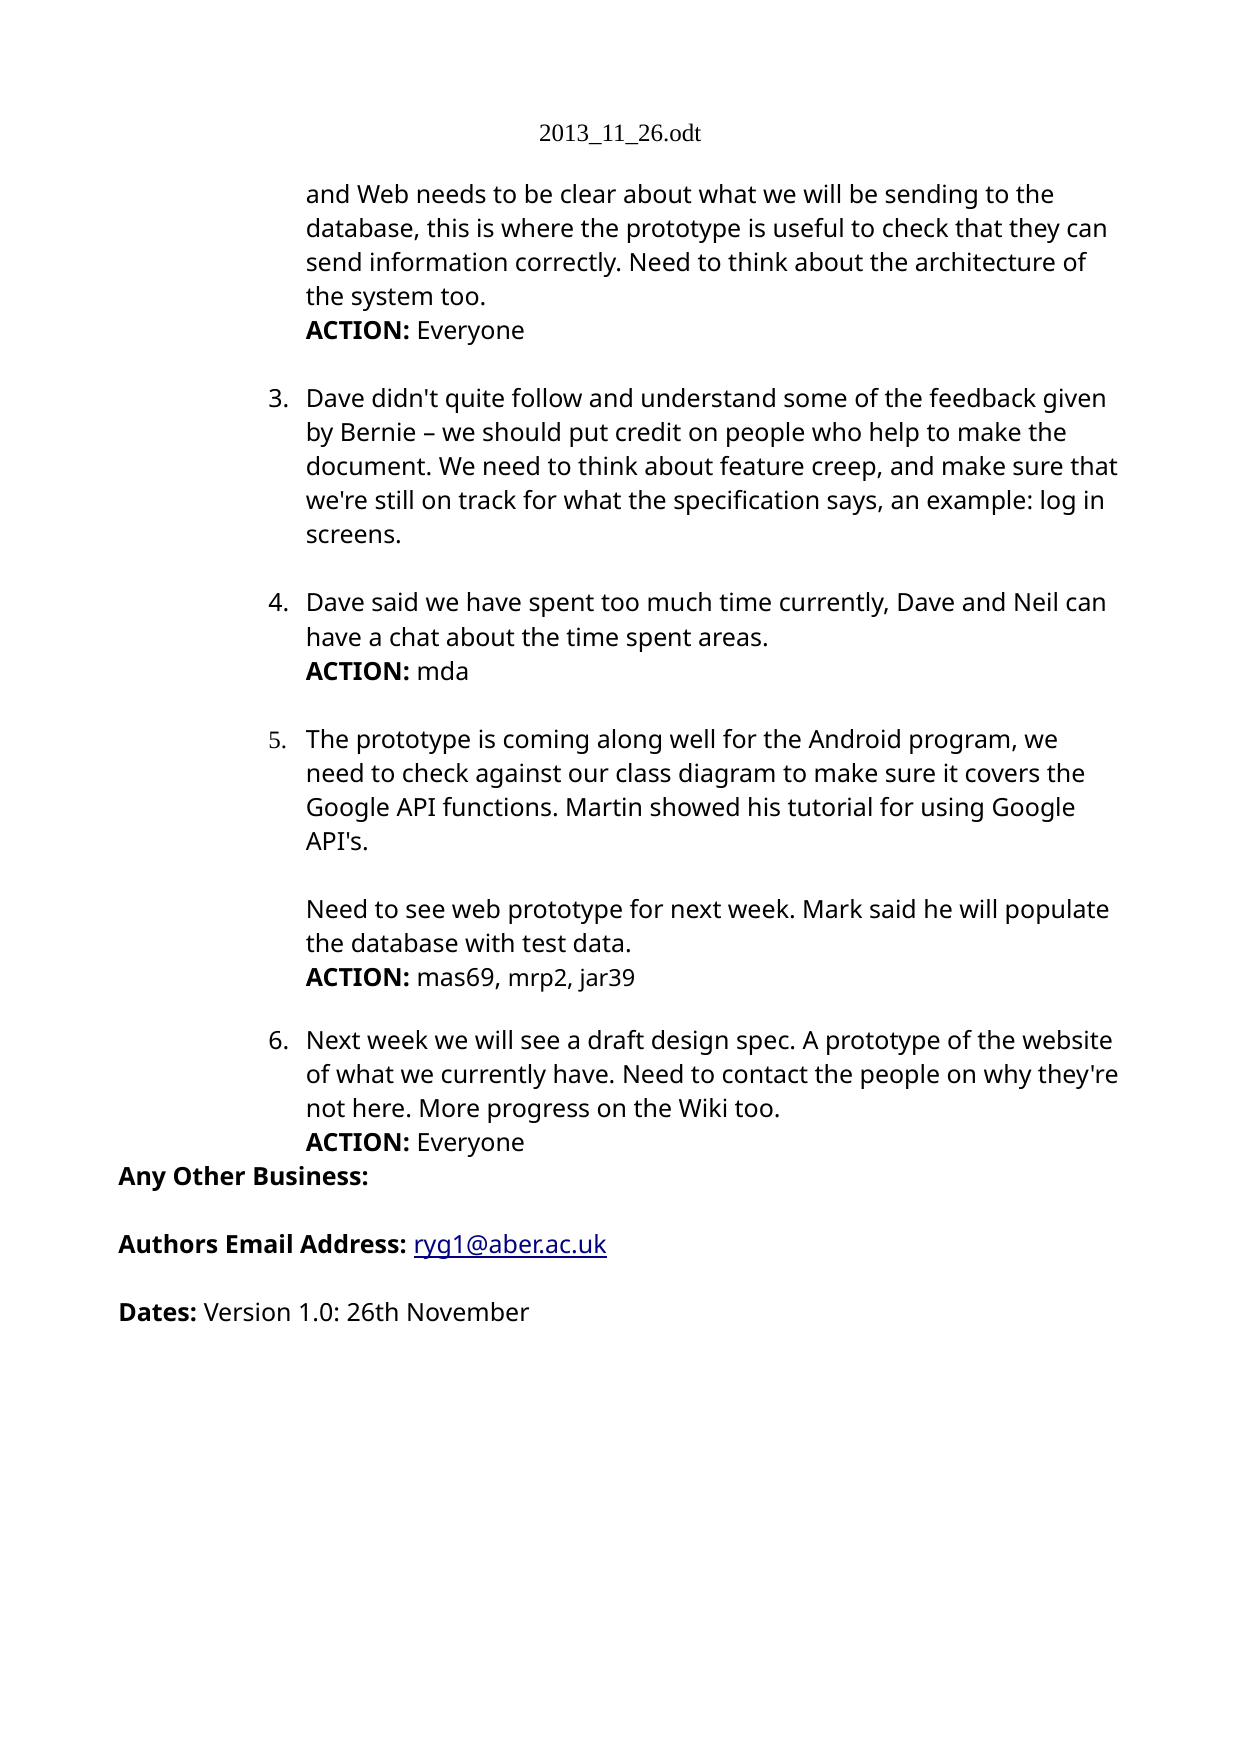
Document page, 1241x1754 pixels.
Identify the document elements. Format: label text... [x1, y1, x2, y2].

list Dave said we have spent too much time currently, Dave and Neil can have a chat about the time spent areas. ACTION: mda [268, 585, 1122, 721]
list and Web needs to be clear about what we will be sending to the database, this is where the prototype is useful to check that they can send information correctly. Need to think about the architecture of the system too. ACTION: Everyone [268, 176, 1122, 347]
list Next week we will see a draft design spec. A prototype of the website of what we currently have. Need to contact the people on why they're not here. More progress on the Wiki too. ACTION: Everyone [268, 1023, 1122, 1159]
text Authors Email Address: ryg1@aber.ac.uk [118, 1227, 1122, 1261]
list Dave didn't quite follow and understand some of the feedback given by Bernie – we should put credit on people who help to make the document. We need to think about feature creep, and make sure that we're still on track for what the specification says, an example: log in screens. [268, 381, 1122, 585]
list The prototype is coming along well for the Android program, we need to check against our class diagram to make sure it covers the Google API functions. Martin showed his tutorial for using Google API's. Need to see web prototype for next week. Mark said he will populate the database with test data. ACTION: mas69, mrp2, jar39 [268, 721, 1122, 1023]
text Dates: Version 1.0: 26th November [118, 1295, 1122, 1329]
text Any Other Business: [118, 1159, 1122, 1227]
